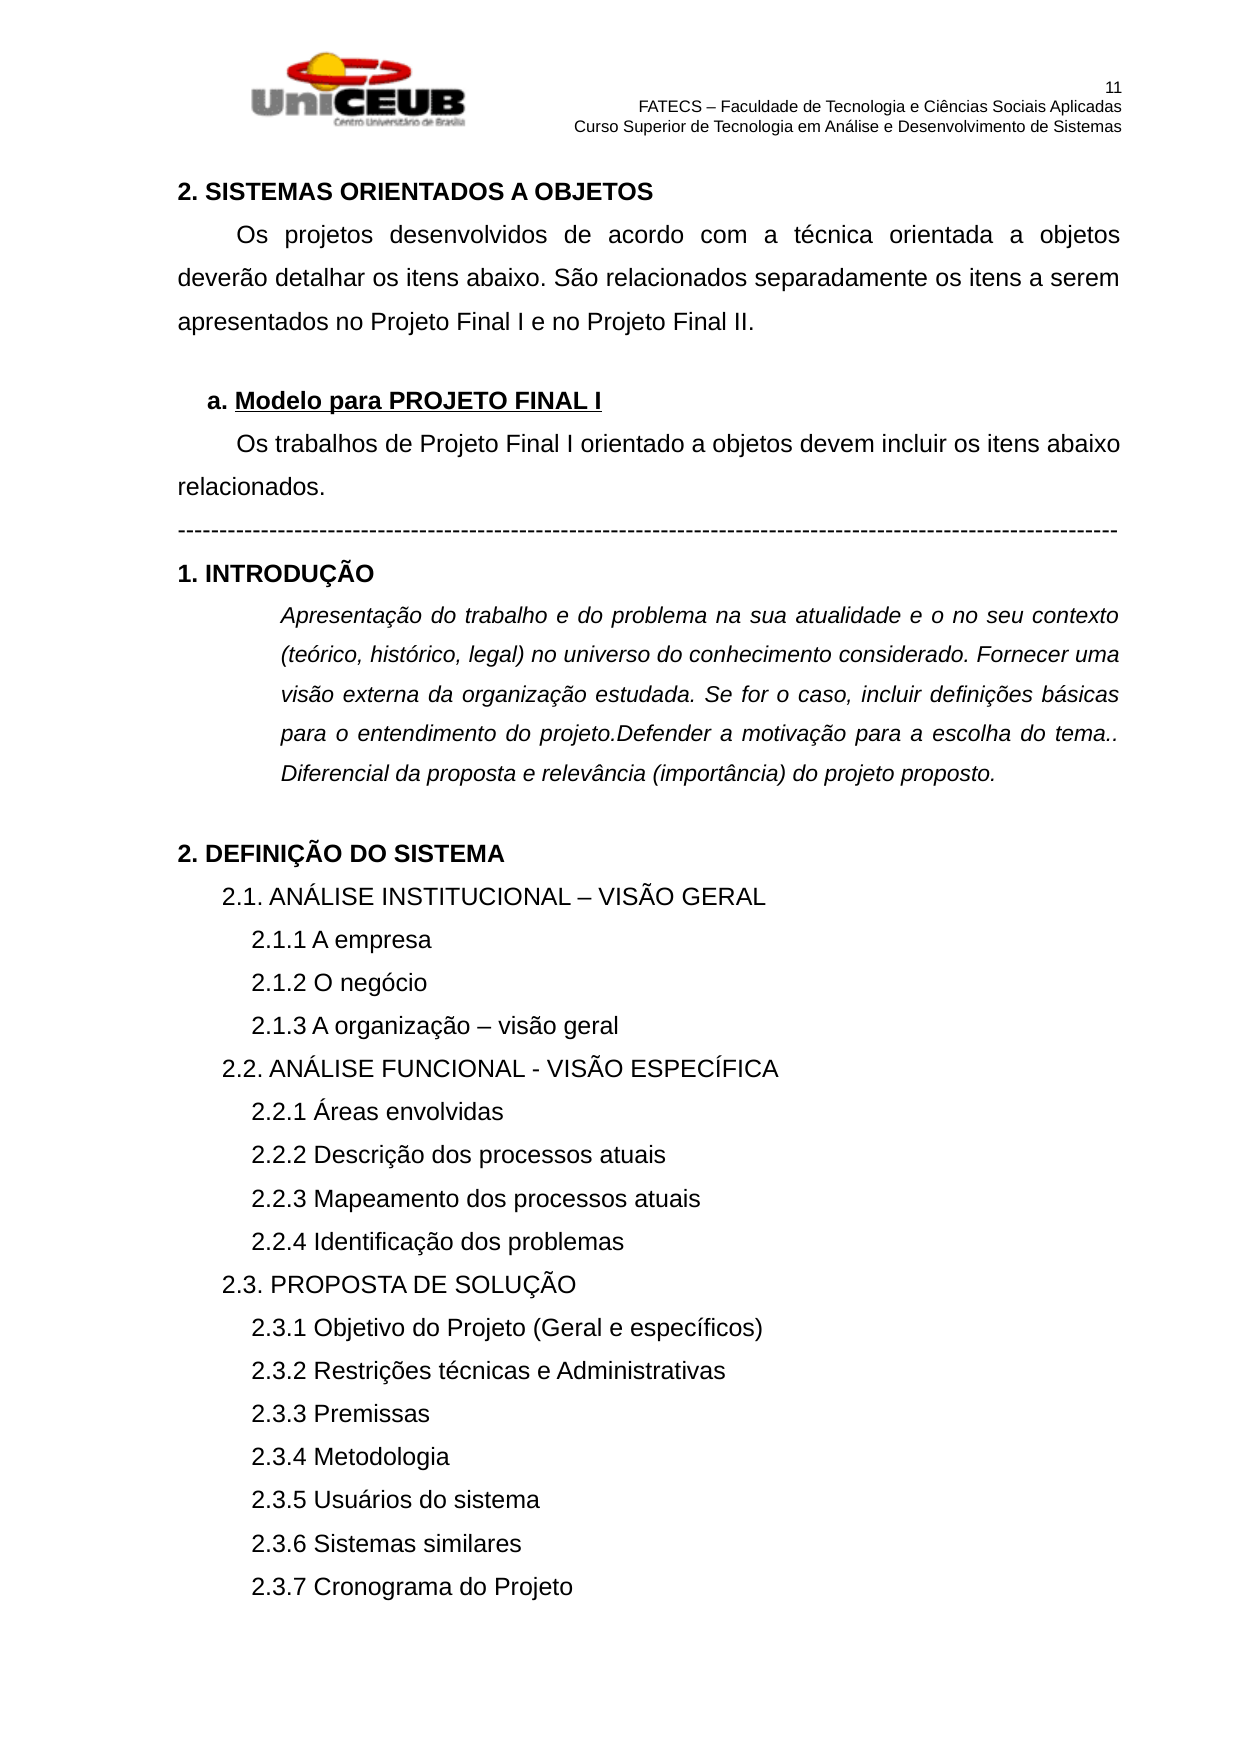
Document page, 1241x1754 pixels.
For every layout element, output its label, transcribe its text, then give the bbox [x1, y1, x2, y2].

text Os trabalhos de Projeto Final I orientado a objetos devem incluir os itens abaixo relacionados. [177, 429, 1122, 501]
picture [179, 15, 473, 128]
text 2.3.5 Usuários do sistema [222, 1486, 1122, 1514]
text Apresentação do trabalho e do problema na sua atualidade e o no seu contexto (teórico, histórico, legal) no universo do conhecimento considerado. Fornecer uma visão externa da organização estudada. Se for o caso, incluir definições básicas para o entendimento do projeto.Defender a motivação para a escolha do tema.. Diferencial da proposta e relevância (importância) do projeto proposto. [281, 602, 1122, 786]
subtitle 2. Sistemas orientados a objetos [177, 177, 1122, 206]
text 2.1.3 A organização – visão geral [222, 1011, 1122, 1040]
text 2.1.2 O negócio [222, 968, 1122, 997]
subtitle a. Modelo para PROJETO FINAL I [207, 386, 1122, 415]
text 2.3.2 Restrições técnicas e Administrativas [222, 1356, 1122, 1385]
text 2.3.4 Metodologia [222, 1442, 1122, 1471]
text 1. INTRODUÇÃO [177, 559, 1122, 587]
text 2.3.1 Objetivo do Projeto (Geral e específicos) [222, 1313, 1122, 1342]
text 2.2.3 Mapeamento dos processos atuais [222, 1184, 1122, 1212]
text 2.3.6 Sistemas similares [222, 1529, 1122, 1557]
text ----------------------------------------------------------------------------------------------------------------- [177, 516, 1122, 544]
text 2.1. ANÁLISE INSTITUCIONAL – VISÃO GERAL [222, 882, 1122, 911]
text 2.2.2 Descrição dos processos atuais [222, 1141, 1122, 1169]
text 2.2.4 Identificação dos problemas [222, 1227, 1122, 1256]
text 2.3.3 Premissas [222, 1399, 1122, 1428]
text 2.2. ANÁLISE FUNCIONAL - VISÃO ESPECÍFICA [222, 1054, 1122, 1083]
text Os projetos desenvolvidos de acordo com a técnica orientada a objetos deverão detalhar os itens abaixo. São relacionados separadamente os itens a serem apresentados no Projeto Final I e no Projeto Final II. [177, 220, 1122, 335]
text 2.2.1 Áreas envolvidas [222, 1097, 1122, 1126]
text 2. DEFINIÇÃO DO SISTEMA [177, 839, 1122, 867]
text 2.1.1 A empresa [222, 925, 1122, 954]
text 2.3. PROPOSTA DE SOLUÇÃO [222, 1270, 1122, 1299]
text 2.3.7 Cronograma do Projeto [222, 1572, 1122, 1601]
